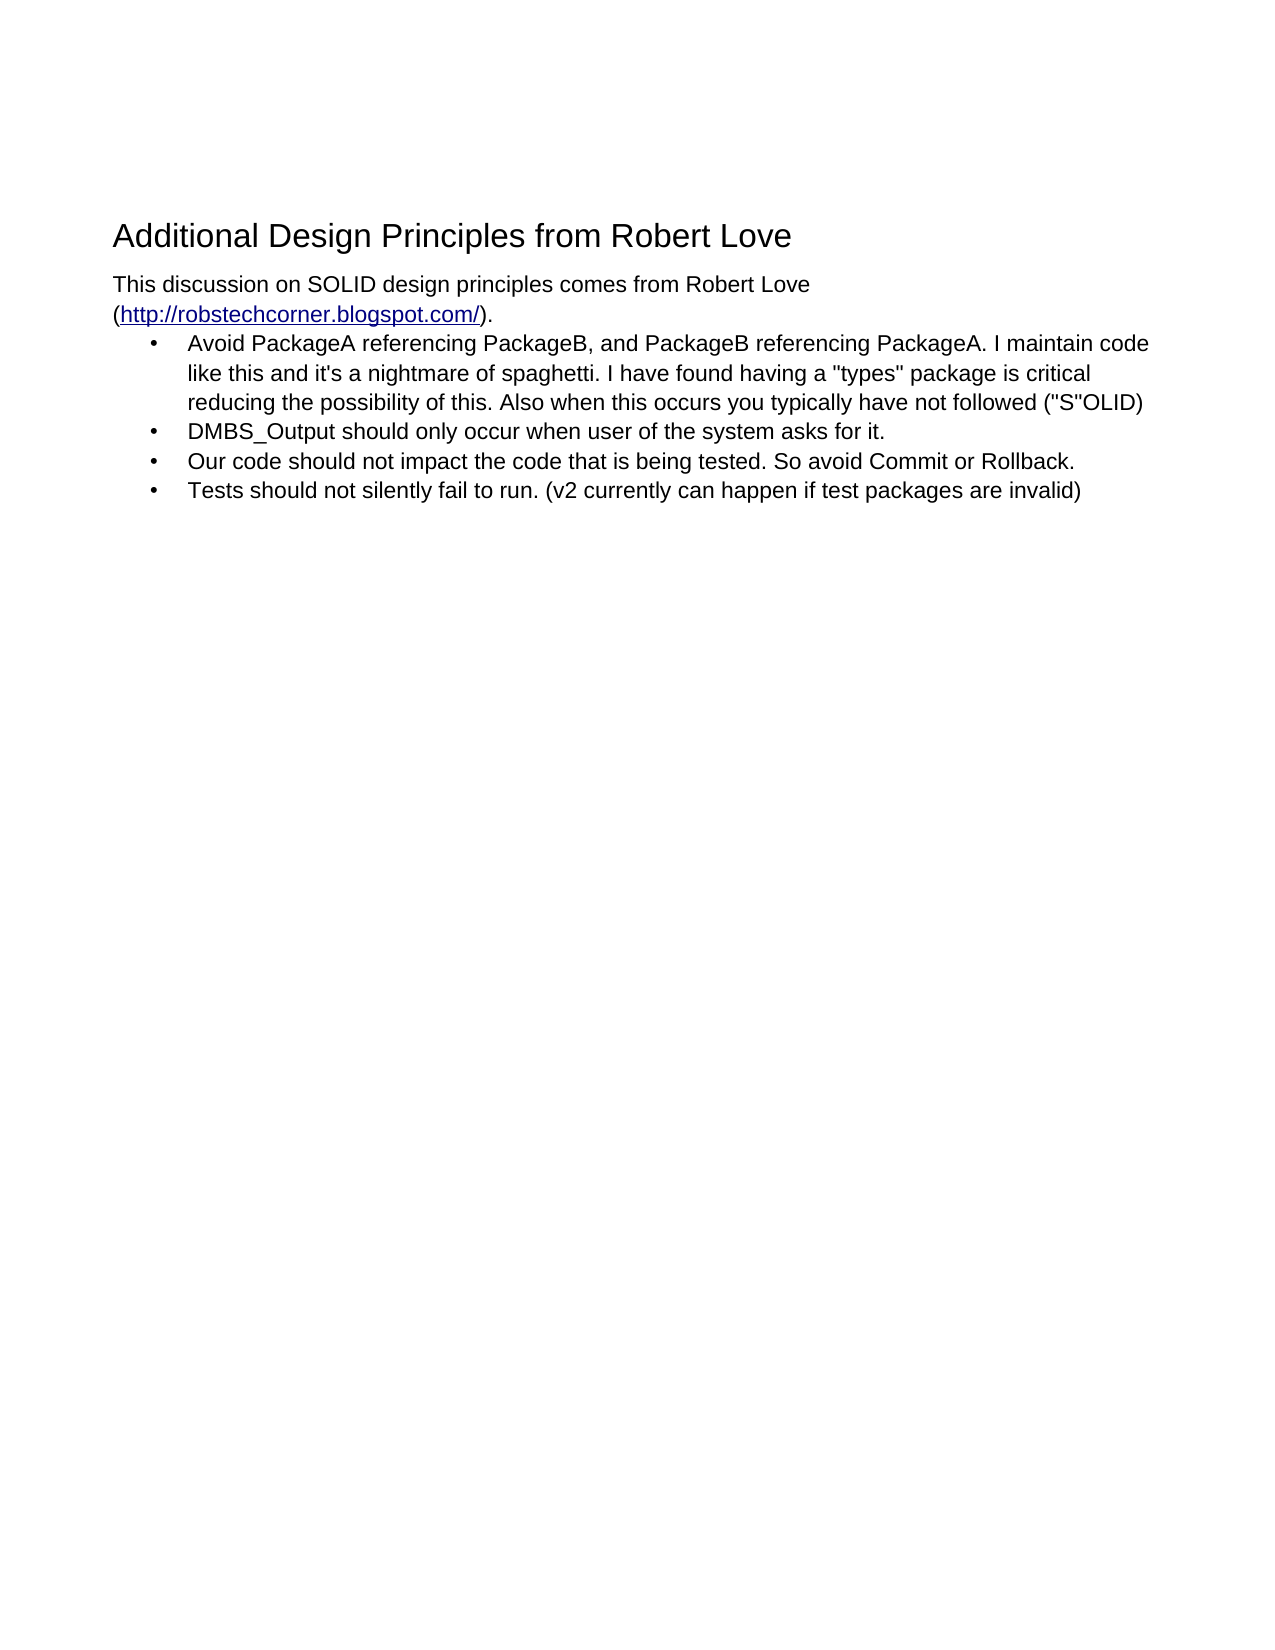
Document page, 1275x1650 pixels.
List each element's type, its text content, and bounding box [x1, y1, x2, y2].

list Our code should not impact the code that is being tested. So avoid Commit or Rollback. [150, 448, 1162, 474]
text This discussion on SOLID design principles comes from Robert Love (http://robstechcorner.blogspot.com/). [112, 272, 1162, 327]
list Avoid PackageA referencing PackageB, and PackageB referencing PackageA. I maintain code like this and it's a nightmare of spaghetti. I have found having a "types" package is critical reducing the possibility of this. Also when this occurs you typically have not followed ("S"OLID) [150, 331, 1162, 415]
list DMBS_Output should only occur when user of the system asks for it. [150, 419, 1162, 445]
subtitle Additional Design Principles from Robert Love [112, 217, 1162, 254]
list Tests should not silently fail to run. (v2 currently can happen if test packages are invalid) [150, 478, 1162, 503]
